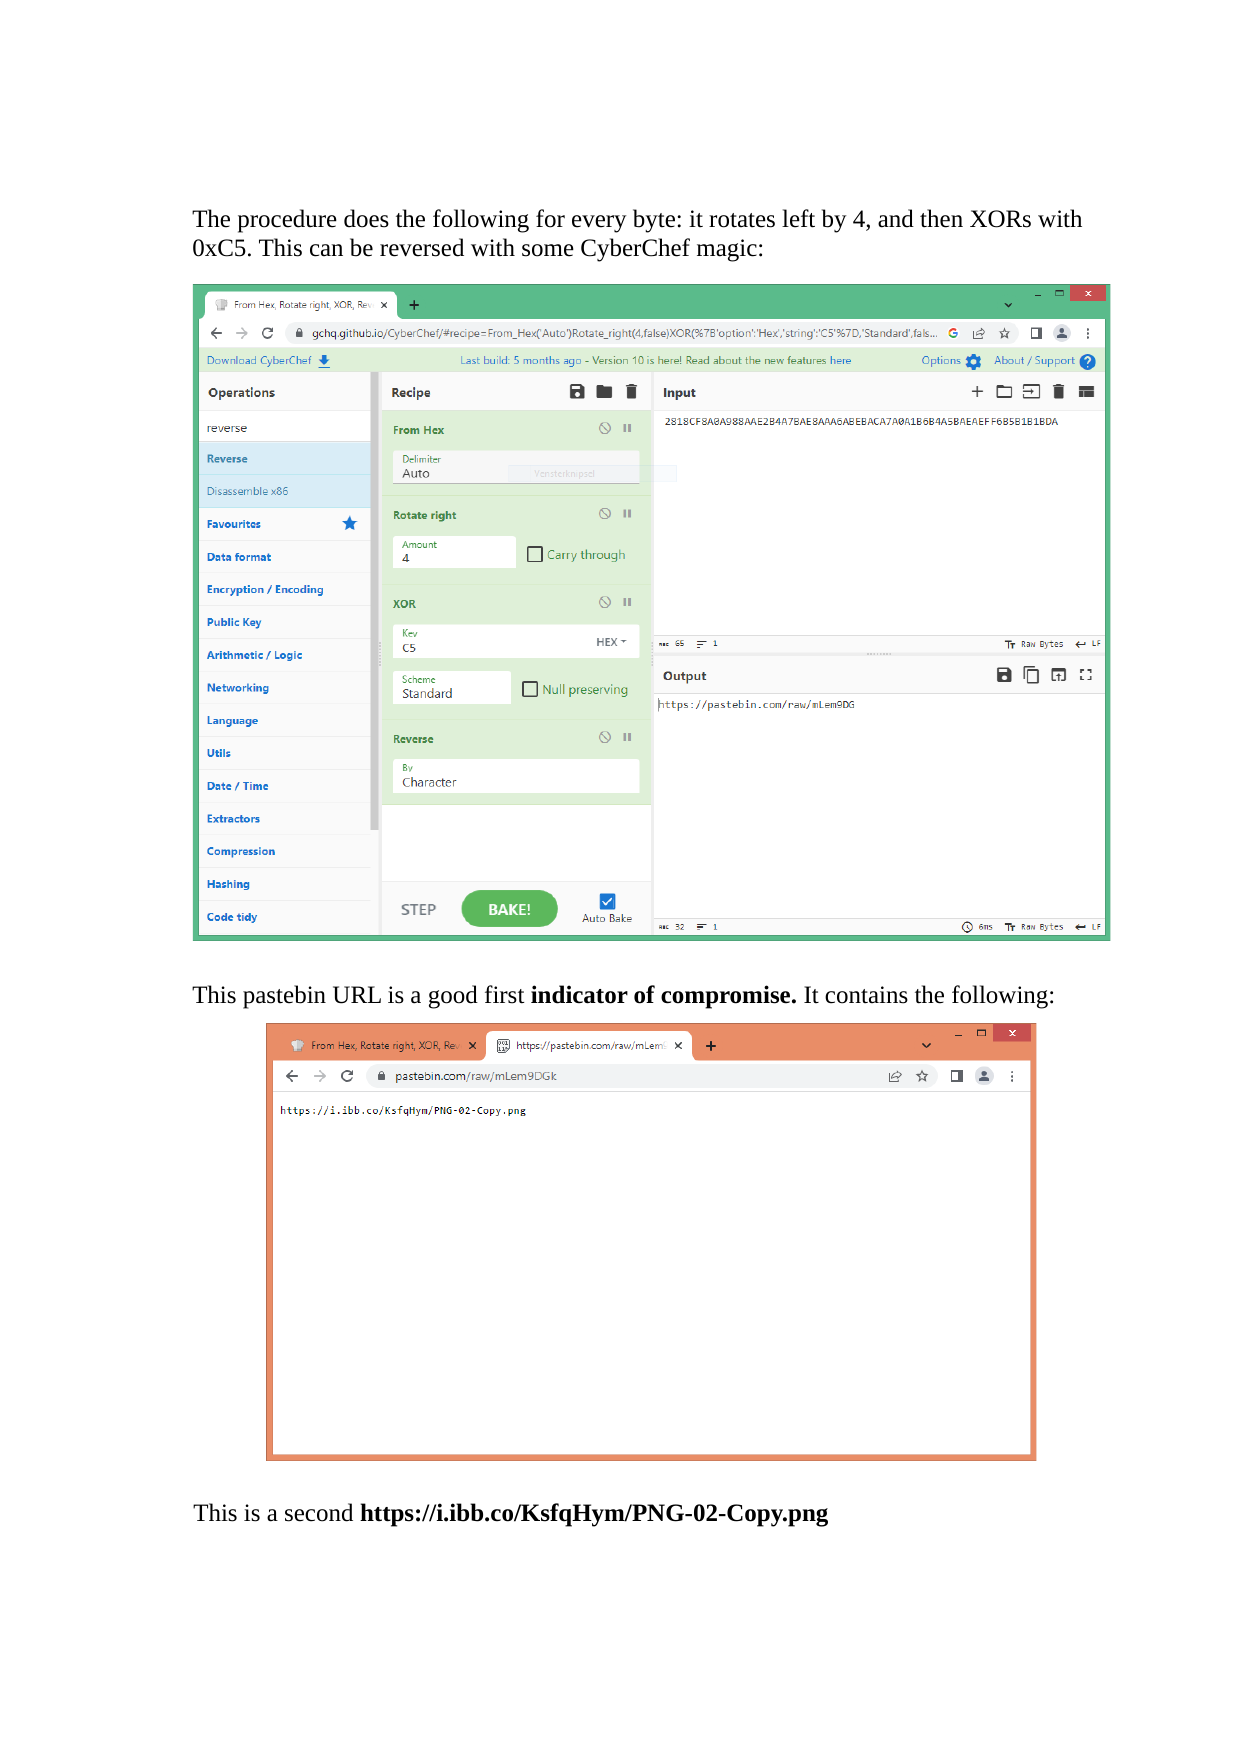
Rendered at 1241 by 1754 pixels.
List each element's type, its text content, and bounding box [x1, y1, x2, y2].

text The procedure does the following for every byte: it rotates left by 4, and then XORs with 0xC5. This can be reversed with some CyberChef magic: [118, 204, 1122, 262]
picture [266, 1023, 1037, 1461]
picture [192, 284, 1111, 941]
list This is a second https://i.ibb.co/KsfqHym/PNG-02-Copy.png [156, 1498, 1122, 1527]
text This pastebin URL is a good first indicator of compromise. It contains the following: [118, 981, 1122, 1009]
